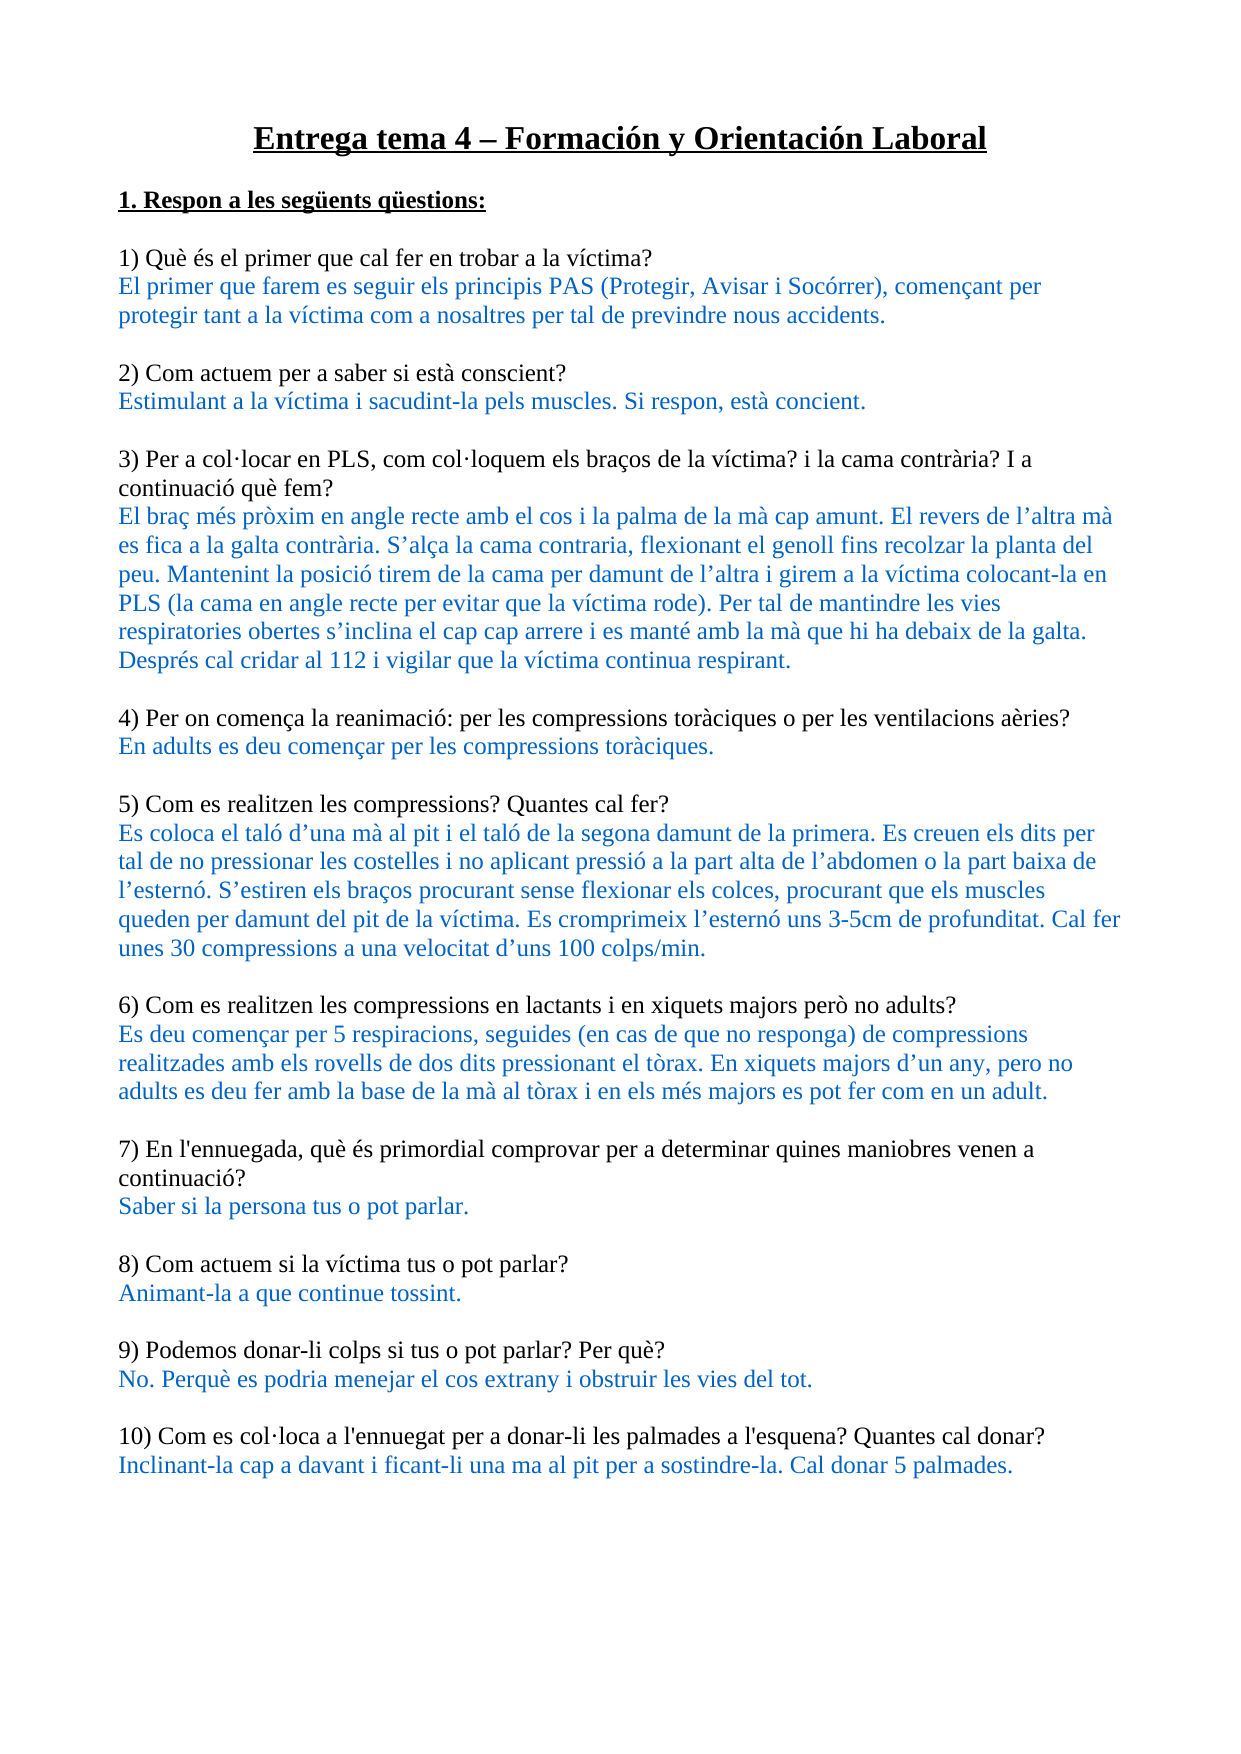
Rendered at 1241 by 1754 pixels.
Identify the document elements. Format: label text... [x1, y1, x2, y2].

text 5) Com es realitzen les compressions? Quantes cal fer? [118, 789, 1122, 818]
text 3) Per a col·locar en PLS, com col·loquem els braços de la víctima? i la cama contrària? I a continuació què fem? El braç més pròxim en angle recte amb el cos i la palma de la mà cap amunt. El revers de l’altra mà es fica a la galta contrària. S’alça la cama contraria, flexionant el genoll fins recolzar la planta del peu. Mantenint la posició tirem de la cama per damunt de l’altra i girem a la víctima colocant-la en PLS (la cama en angle recte per evitar que la víctima rode). Per tal de mantindre les vies respiratories obertes s’inclina el cap cap arrere i es manté amb la mà que hi ha debaix de la galta. Després cal cridar al 112 i vigilar que la víctima continua respirant. [118, 444, 1122, 674]
text En adults es deu començar per les compressions toràciques. [118, 731, 1122, 760]
text 6) Com es realitzen les compressions en lactants i en xiquets majors però no adults? [118, 990, 1122, 1019]
text 8) Com actuem si la víctima tus o pot parlar? [118, 1249, 1122, 1278]
text 4) Per on comença la reanimació: per les compressions toràciques o per les ventilacions aèries? [118, 703, 1122, 731]
text 2) Com actuem per a saber si està conscient? Estimulant a la víctima i sacudint-la pels muscles. Si respon, està concient. [118, 358, 1122, 415]
text 9) Podemos donar-li colps si tus o pot parlar? Per què? [118, 1335, 1122, 1364]
text No. Perquè es podria menejar el cos extrany i obstruir les vies del tot. [118, 1364, 1122, 1393]
text El primer que farem es seguir els principis PAS (Protegir, Avisar i Socórrer), començant per protegir tant a la víctima com a nosaltres per tal de previndre nous accidents. [118, 271, 1122, 329]
text Inclinant-la cap a davant i ficant-li una ma al pit per a sostindre-la. Cal donar 5 palmades. [118, 1450, 1122, 1479]
text 1. Respon a les següents qüestions: [118, 185, 1122, 243]
text 1) Què és el primer que cal fer en trobar a la víctima? [118, 243, 1122, 271]
text Saber si la persona tus o pot parlar. [118, 1191, 1122, 1220]
text Es deu començar per 5 respiracions, seguides (en cas de que no responga) de compressions realitzades amb els rovells de dos dits pressionant el tòrax. En xiquets majors d’un any, pero no adults es deu fer amb la base de la mà al tòrax i en els més majors es pot fer com en un adult. [118, 1019, 1122, 1105]
text 7) En l'ennuegada, què és primordial comprovar per a determinar quines maniobres venen a continuació? [118, 1134, 1122, 1191]
text Entrega tema 4 – Formación y Orientación Laboral [118, 118, 1122, 156]
text 10) Com es col·loca a l'ennuegat per a donar-li les palmades a l'esquena? Quantes cal donar? [118, 1421, 1122, 1450]
text Es coloca el taló d’una mà al pit i el taló de la segona damunt de la primera. Es creuen els dits per tal de no pressionar les costelles i no aplicant pressió a la part alta de l’abdomen o la part baixa de l’esternó. S’estiren els braços procurant sense flexionar els colces, procurant que els muscles queden per damunt del pit de la víctima. Es cromprimeix l’esternó uns 3-5cm de profunditat. Cal fer unes 30 compressions a una velocitat d’uns 100 colps/min. [118, 818, 1122, 961]
text Animant-la a que continue tossint. [118, 1278, 1122, 1306]
